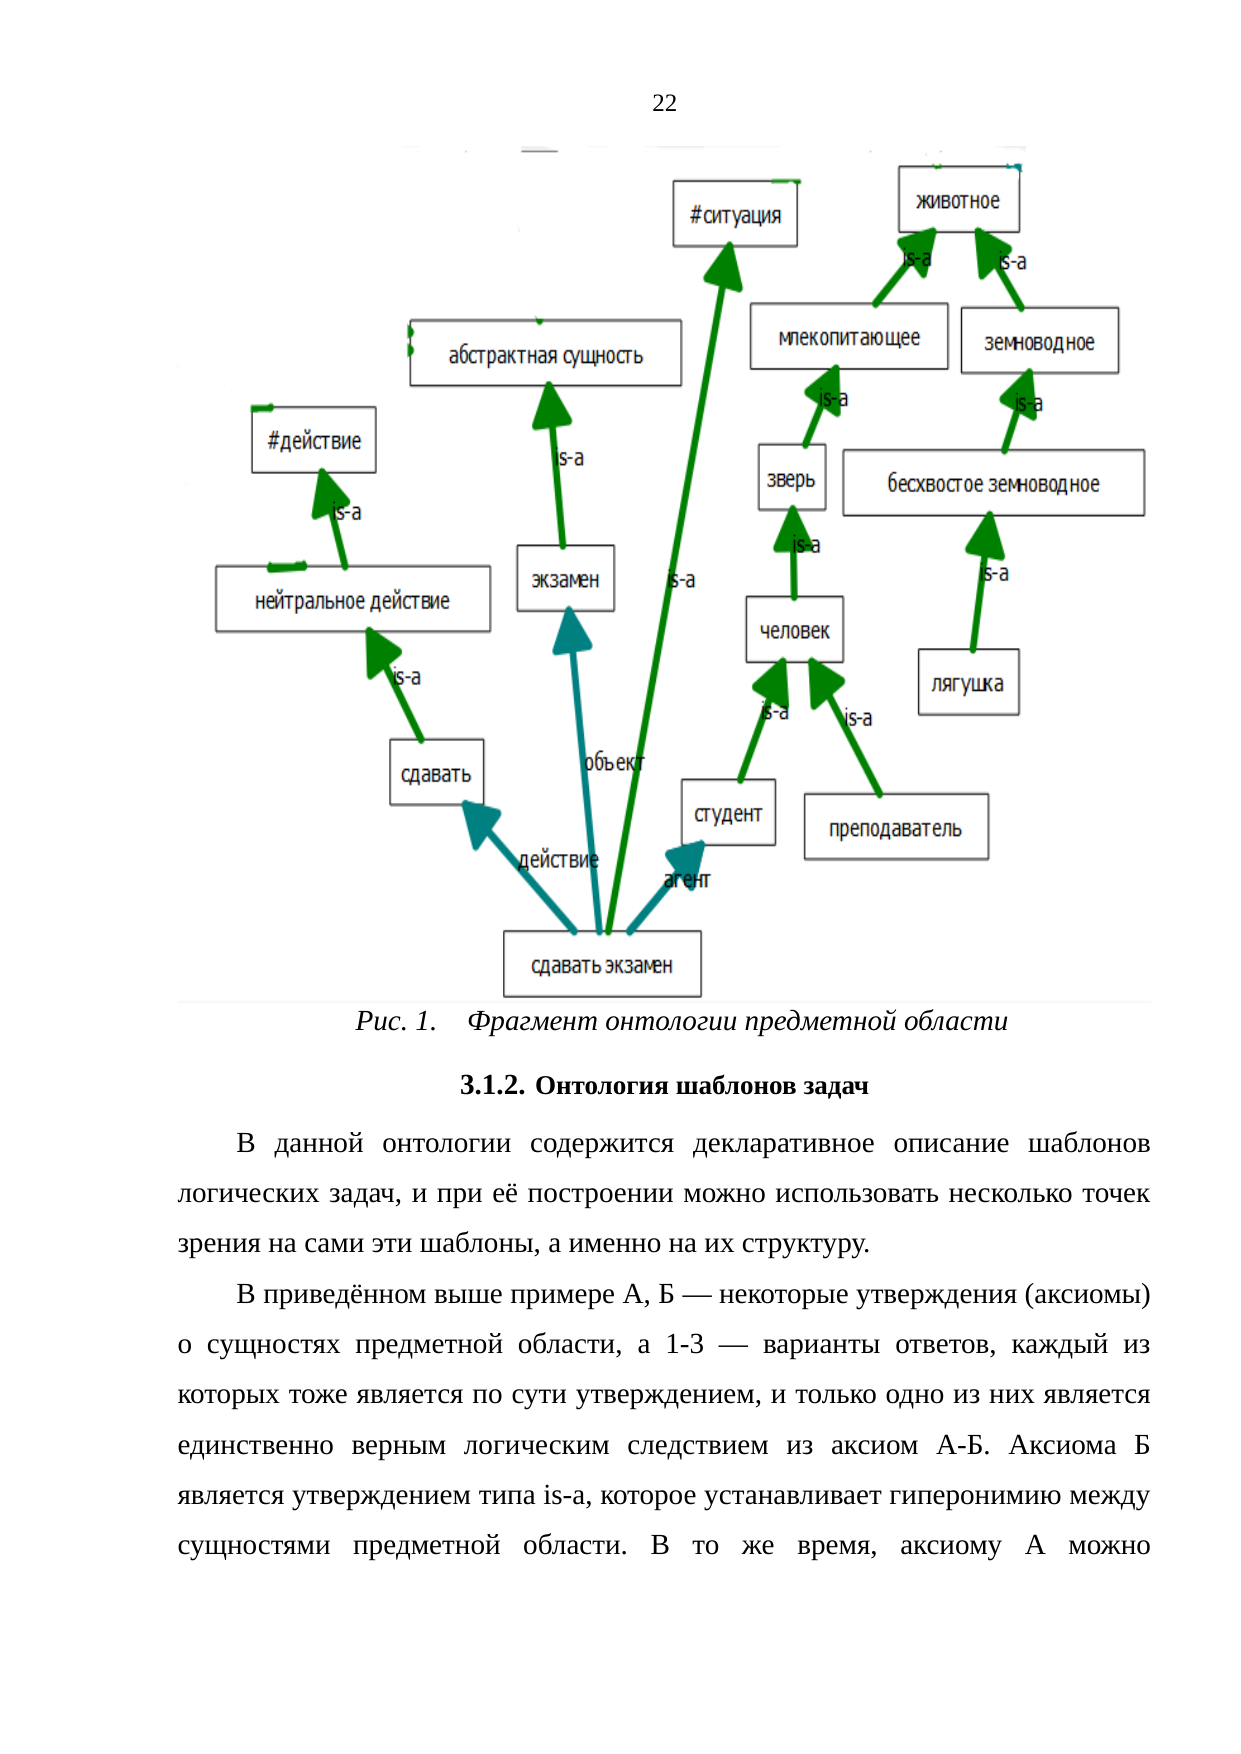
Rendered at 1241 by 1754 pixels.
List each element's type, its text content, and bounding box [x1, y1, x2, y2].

text В приведённом выше примере А, Б — некоторые утверждения (аксиомы) о сущностях предметной области, а 1-3 — варианты ответов, каждый из которых тоже является по сути утверждением, и только одно из них является единственно верным логическим следствием из аксиом А-Б. Аксиома Б является утверждением типа is-a, которое устанавливает гиперонимию между сущностями предметной области. В то же время, аксиому А можно [177, 1276, 1152, 1561]
text В данной онтологии содержится декларативное описание шаблонов логических задач, и при её построении можно использовать несколько точек зрения на сами эти шаблоны, а именно на их структуру. [177, 1125, 1152, 1259]
list Фрагмент онтологии предметной области [215, 1003, 1152, 1037]
picture [177, 146, 1152, 1003]
subtitle Онтология шаблонов задач [177, 1067, 1152, 1101]
